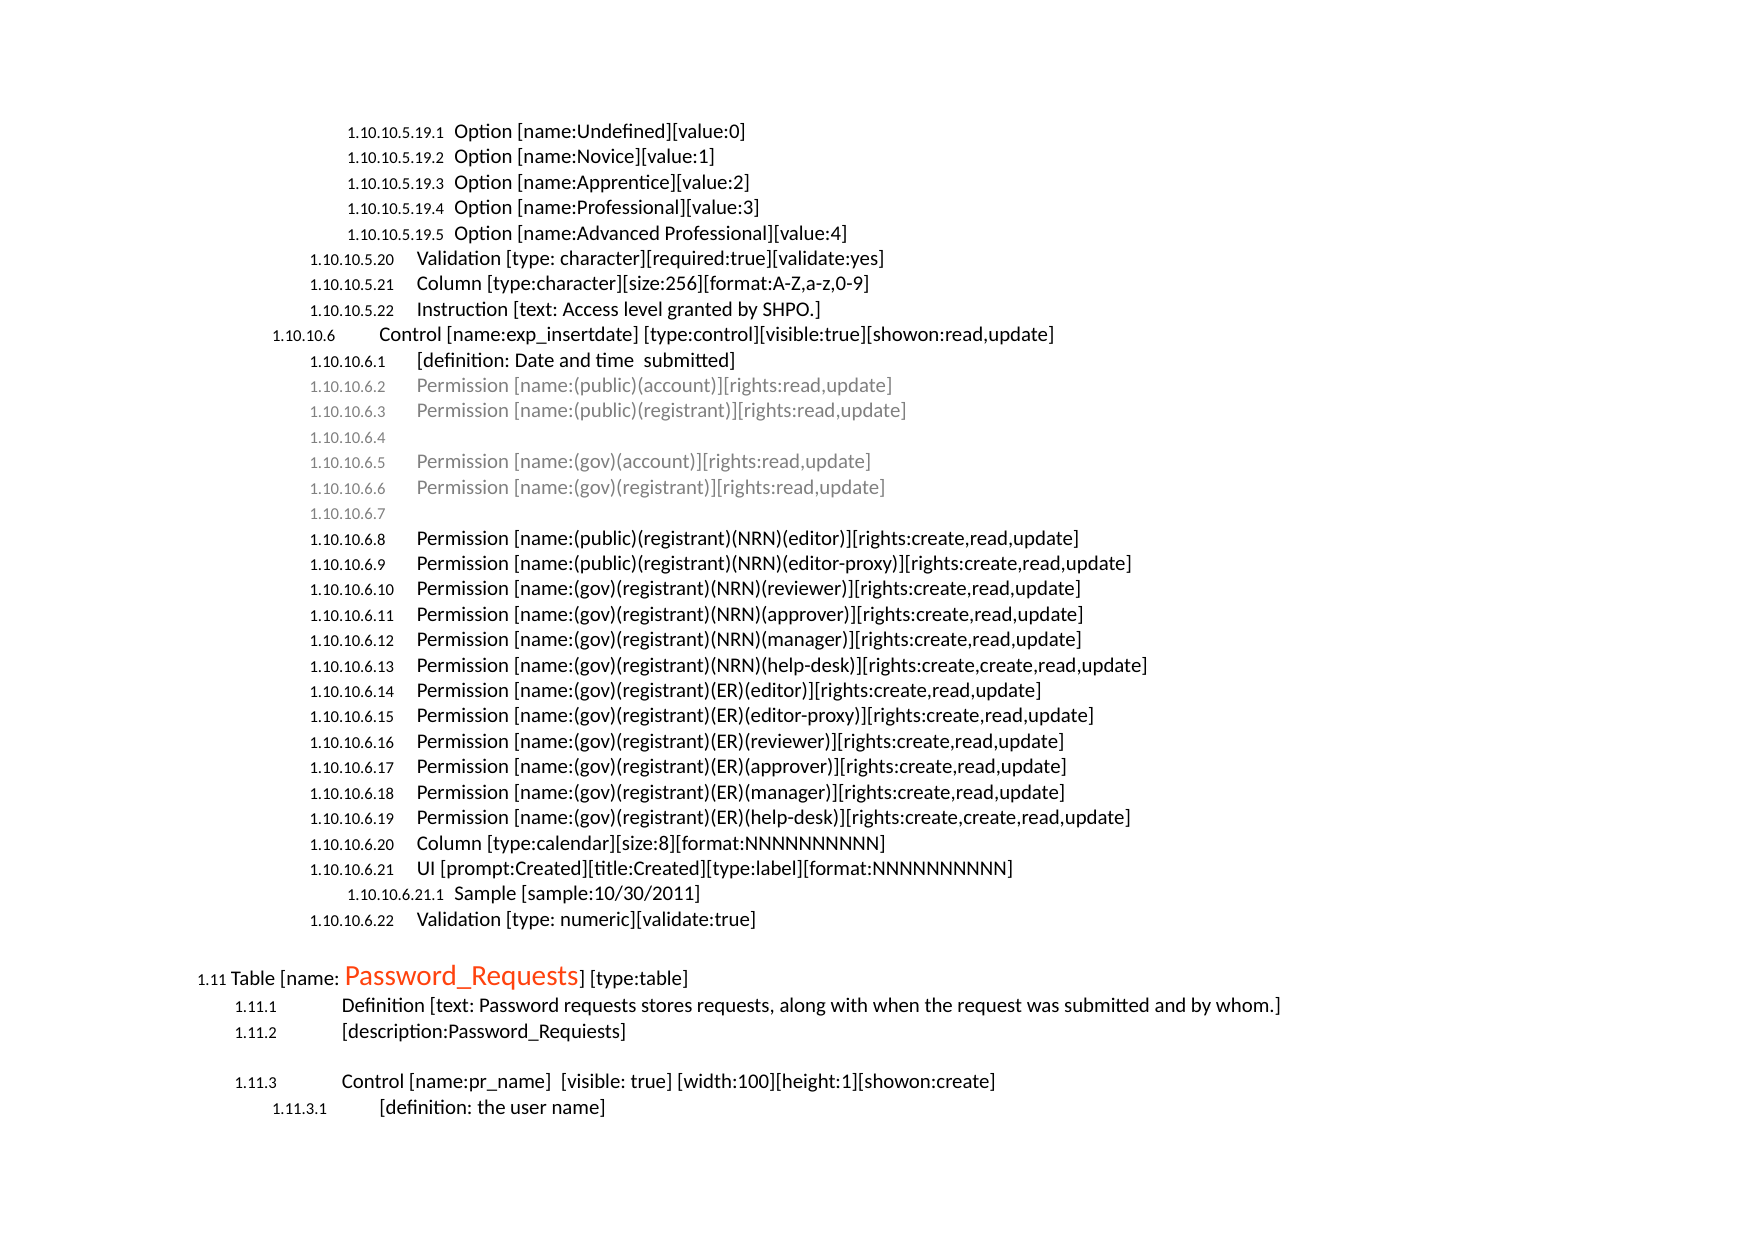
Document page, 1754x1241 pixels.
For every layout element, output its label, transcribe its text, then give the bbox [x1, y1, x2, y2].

list Permission [name:(public)(account)][rights:read,update] [306, 372, 1636, 398]
list Sample [sample:10/30/2011] [343, 881, 1636, 906]
list Control [name:exp_insertdate] [type:control][visible:true][showon:read,update] [268, 321, 1636, 347]
list Permission [name:(public)(registrant)][rights:read,update] [306, 398, 1636, 423]
list Option [name:Professional][value:3] [343, 194, 1636, 220]
list [description:Password_Requiests] [231, 1018, 1636, 1043]
list Permission [name:(gov)(account)][rights:read,update] [306, 448, 1636, 474]
list Column [type:character][size:256][format:A-Z,a-z,0-9] [306, 271, 1636, 296]
list Permission [name:(gov)(registrant)(NRN)(approver)][rights:create,read,update] [306, 601, 1636, 626]
list Column [type:calendar][size:8][format:NNNNNNNNNN] [306, 830, 1636, 855]
list Permission [name:(gov)(registrant)(ER)(editor-proxy)][rights:create,read,update] [306, 703, 1636, 728]
list Option [name:Novice][value:1] [343, 143, 1636, 169]
list Option [name:Apprentice][value:2] [343, 169, 1636, 194]
list Table [name: Password_Requests] [type:table] [193, 957, 1636, 992]
list Permission [name:(gov)(registrant)(NRN)(reviewer)][rights:create,read,update] [306, 576, 1636, 601]
list Permission [name:(public)(registrant)(NRN)(editor-proxy)][rights:create,read,update] [306, 550, 1636, 576]
list Permission [name:(gov)(registrant)(ER)(reviewer)][rights:create,read,update] [306, 728, 1636, 753]
list Validation [type: character][required:true][validate:yes] [306, 245, 1636, 271]
list [definition: the user name] [268, 1094, 1636, 1119]
list Permission [name:(gov)(registrant)(ER)(approver)][rights:create,read,update] [306, 753, 1636, 779]
list Definition [text: Password requests stores requests, along with when the request was submitted and by whom.] [231, 992, 1636, 1018]
list Permission [name:(gov)(registrant)(ER)(manager)][rights:create,read,update] [306, 779, 1636, 804]
list Permission [name:(public)(registrant)(NRN)(editor)][rights:create,read,update] [306, 525, 1636, 550]
list Instruction [text: Access level granted by SHPO.] [306, 296, 1636, 321]
list Permission [name:(gov)(registrant)(ER)(help-desk)][rights:create,create,read,update] [306, 804, 1636, 830]
list UI [prompt:Created][title:Created][type:label][format:NNNNNNNNNN] [306, 855, 1636, 881]
list Option [name:Undefined][value:0] [343, 118, 1636, 143]
list Option [name:Advanced Professional][value:4] [343, 220, 1636, 245]
list Control [name:pr_name] [visible: true] [width:100][height:1][showon:create] [231, 1069, 1636, 1094]
list Permission [name:(gov)(registrant)(ER)(editor)][rights:create,read,update] [306, 677, 1636, 703]
list Permission [name:(gov)(registrant)][rights:read,update] [306, 474, 1636, 499]
list Permission [name:(gov)(registrant)(NRN)(manager)][rights:create,read,update] [306, 626, 1636, 652]
list Permission [name:(gov)(registrant)(NRN)(help-desk)][rights:create,create,read,update] [306, 652, 1636, 677]
list Validation [type: numeric][validate:true] [306, 906, 1636, 931]
list [definition: Date and time submitted] [306, 347, 1636, 372]
